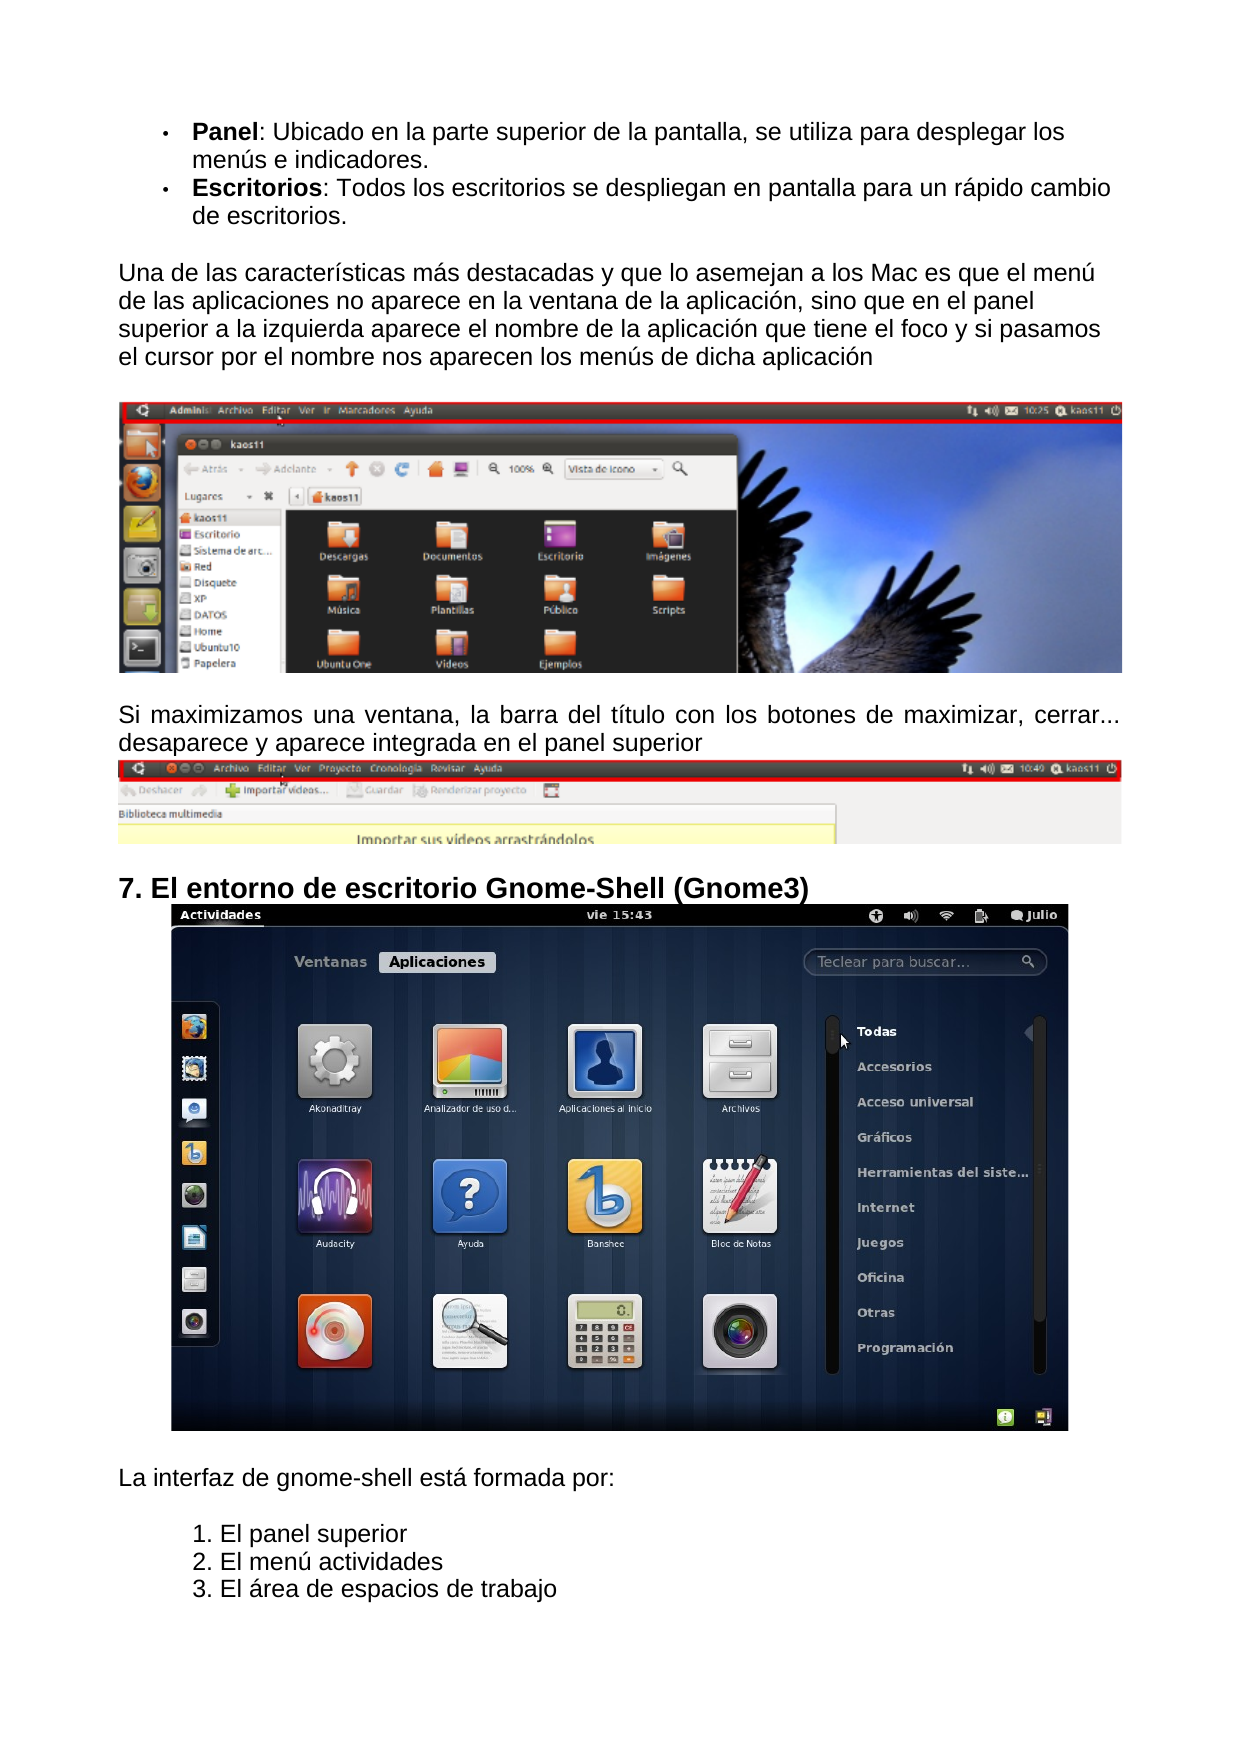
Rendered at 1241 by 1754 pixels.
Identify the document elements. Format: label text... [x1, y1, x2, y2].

list Escritorios: Todos los escritorios se despliegan en pantalla para un rápido cambio de escritorios. [162, 174, 1122, 230]
list Panel: Ubicado en la parte superior de la pantalla, se utiliza para desplegar los menús e indicadores. [162, 118, 1122, 174]
subtitle Si maximizamos una ventana, la barra del título con los botones de maximizar, cerrar... desaparece y aparece integrada en el panel superior [118, 701, 1122, 756]
subtitle La interfaz de gnome-shell está formada por: [118, 1463, 1122, 1491]
picture [118, 756, 1123, 844]
subtitle 7. El entorno de escritorio Gnome-Shell (Gnome3) [118, 872, 1122, 904]
picture [171, 904, 1069, 1431]
subtitle Una de las características más destacadas y que lo asemejan a los Mac es que el menú de las aplicaciones no aparece en la ventana de la aplicación, sino que en el panel superior a la izquierda aparece el nombre de la aplicación que tiene el foco y si pasamos el cursor por el nombre nos aparecen los menús de dicha aplicación [118, 259, 1122, 371]
subtitle 1. El panel superior 2. El menú actividades 3. El área de espacios de trabajo [192, 1491, 1122, 1631]
picture [118, 398, 1123, 673]
